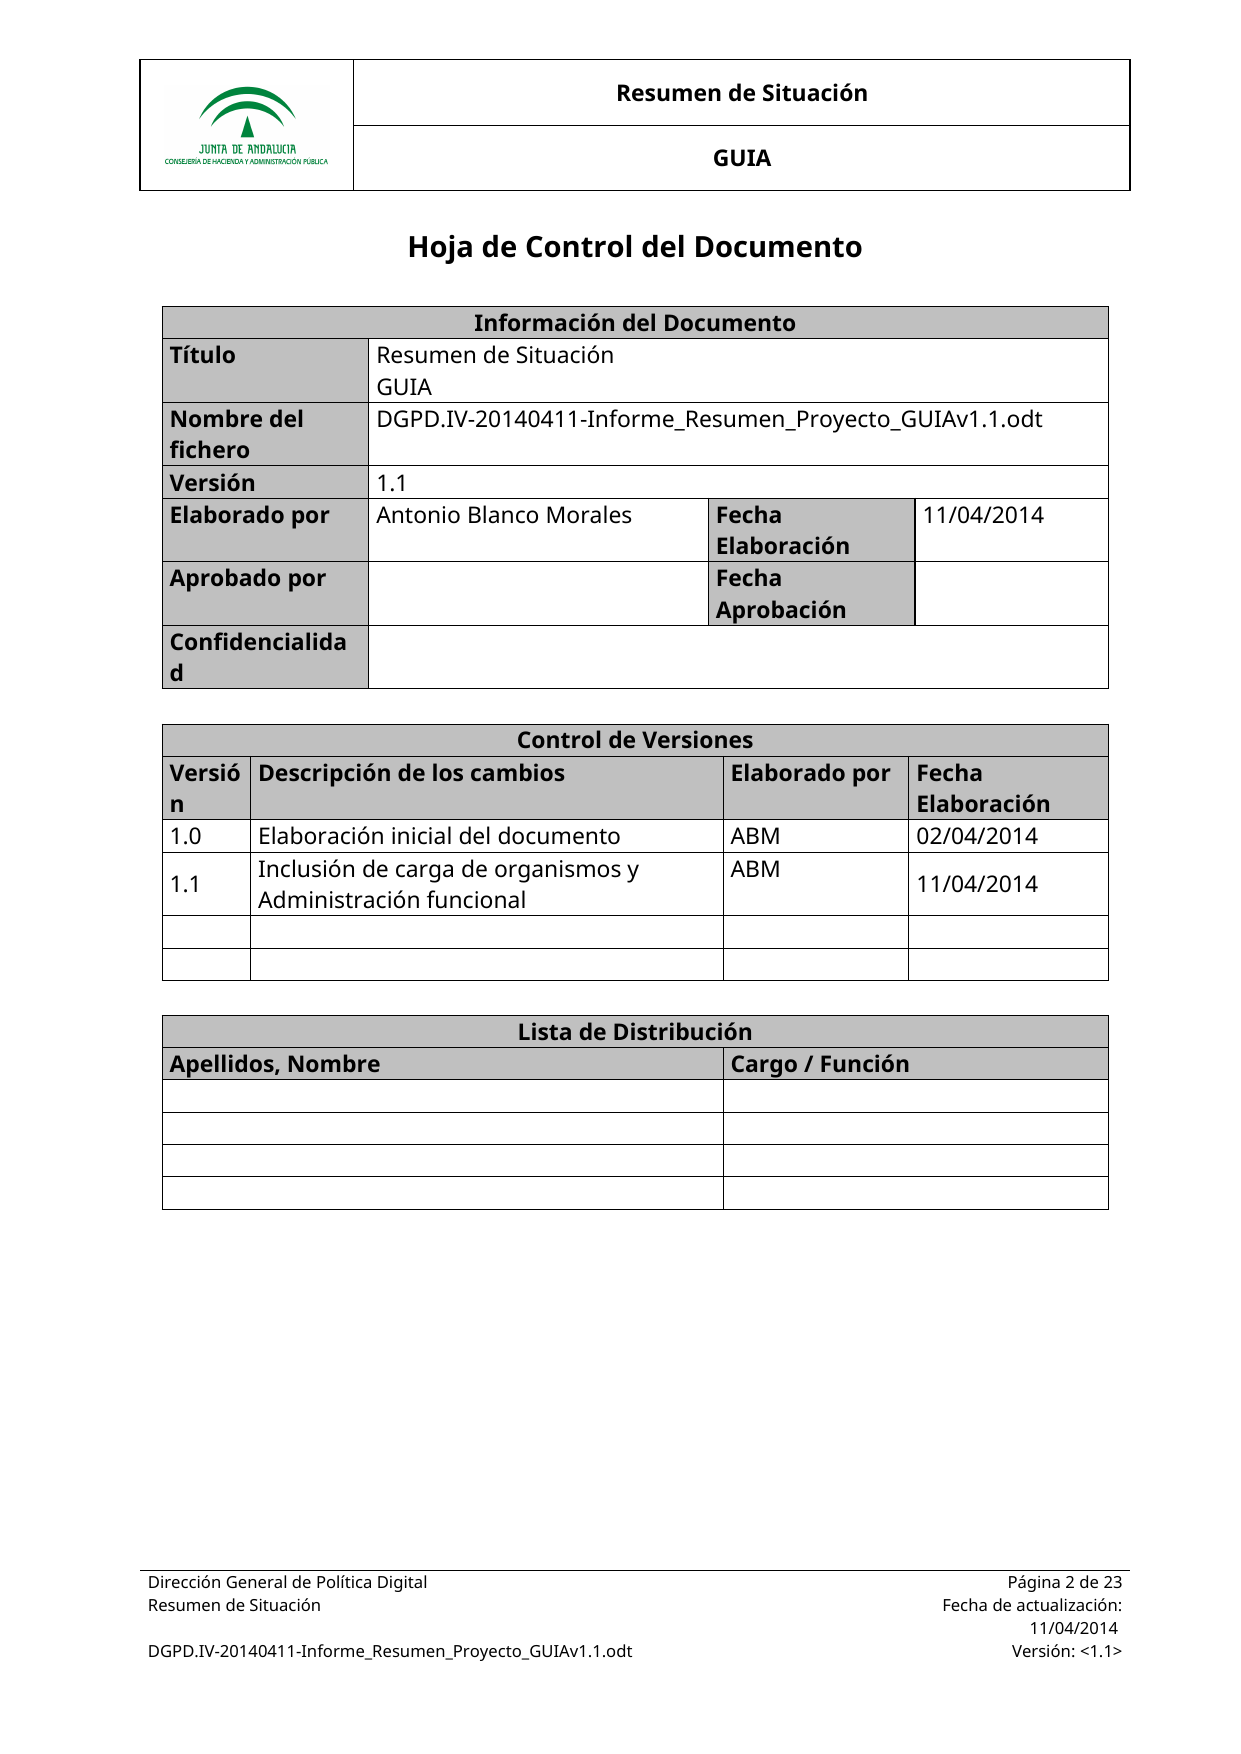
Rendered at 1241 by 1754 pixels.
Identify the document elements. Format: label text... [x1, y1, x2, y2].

table_cell [909, 949, 1108, 980]
table_cell Fecha Elaboración [709, 499, 914, 561]
table_cell 11/04/2014 [916, 499, 1108, 561]
table_cell Apellidos, Nombre [163, 1048, 723, 1079]
table_cell [251, 916, 723, 947]
table_cell Cargo / Función [724, 1048, 1108, 1079]
table_cell Versión [163, 466, 368, 498]
table_cell ABM [724, 820, 908, 852]
table_cell [163, 1177, 723, 1208]
table_cell Inclusión de carga de organismos y Administración funcional [251, 853, 723, 915]
table_cell [724, 949, 908, 980]
table_cell [163, 1113, 723, 1144]
table_cell Título [163, 339, 368, 402]
table_cell Antonio Blanco Morales [369, 499, 708, 561]
table_cell [724, 916, 908, 947]
table_cell ABM [724, 853, 908, 915]
table_cell [163, 916, 250, 947]
picture [164, 85, 330, 165]
table_cell [724, 1145, 1108, 1176]
table_header Control de Versiones [163, 725, 1108, 756]
table_cell [163, 949, 250, 980]
table_cell [724, 1177, 1108, 1208]
table_cell Fecha Elaboración [909, 757, 1108, 819]
table_cell [163, 1145, 723, 1176]
table_header Información del Documento [163, 307, 1108, 338]
table_cell Aprobado por [163, 562, 368, 625]
table_cell Elaborado por [163, 499, 368, 561]
table_cell DGPD.IV-20140411-Informe_Resumen_Proyecto_GUIAv1.1.odt [369, 403, 1108, 465]
table_cell Versión [163, 757, 250, 819]
table_cell 1.0 [163, 820, 250, 852]
table_cell [916, 562, 1108, 625]
table_cell [724, 1113, 1108, 1144]
table_cell [369, 626, 1108, 688]
table_cell [724, 1080, 1108, 1112]
table_cell 1.1 [163, 853, 250, 915]
table_header Lista de Distribución [163, 1016, 1108, 1047]
table_cell Fecha Aprobación [709, 562, 914, 625]
table_cell Descripción de los cambios [251, 757, 723, 819]
table_cell Resumen de Situación GUIA [369, 339, 1108, 402]
table_cell 11/04/2014 [909, 853, 1108, 915]
table_cell Elaborado por [724, 757, 908, 819]
table_cell Elaboración inicial del documento [251, 820, 723, 852]
table_cell [163, 1080, 723, 1112]
table_cell 02/04/2014 [909, 820, 1108, 852]
table_cell [251, 949, 723, 980]
table_cell 1.1 [369, 466, 1108, 498]
table_cell Nombre del fichero [163, 403, 368, 465]
table_cell [369, 562, 708, 625]
table_cell Confidencialidad [163, 626, 368, 688]
table_cell [909, 916, 1108, 947]
subtitle Hoja de Control del Documento [148, 226, 1122, 266]
